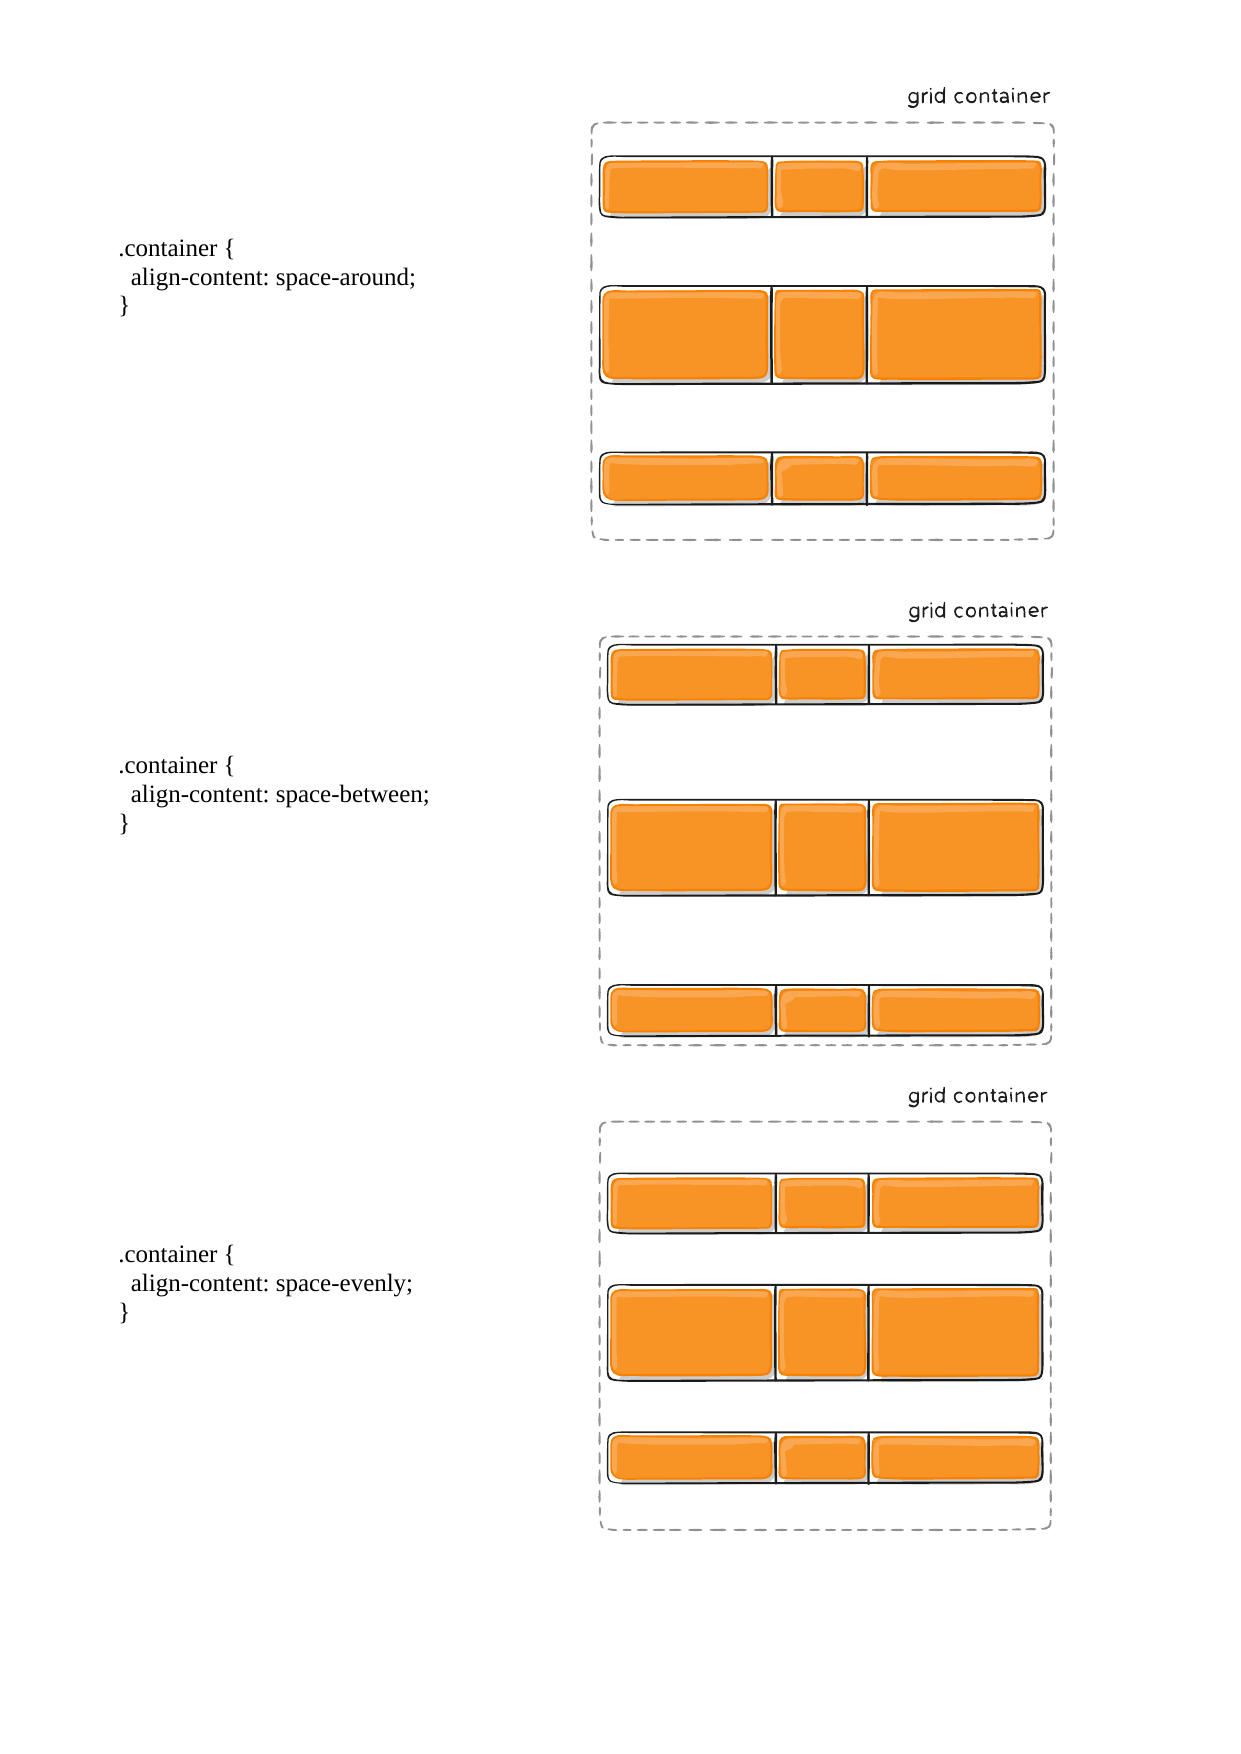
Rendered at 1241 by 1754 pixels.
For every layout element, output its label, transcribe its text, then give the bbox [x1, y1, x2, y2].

text align-content: space-evenly; [118, 1268, 1122, 1297]
text align-content: space-between; [118, 779, 1122, 808]
text .container { [118, 1239, 1122, 1268]
text .container { [118, 233, 1122, 262]
text [1044, 1297, 1122, 1326]
text [1046, 291, 1122, 319]
text } [118, 291, 599, 319]
text align-content: space-around; [118, 262, 1122, 291]
text [1044, 808, 1122, 837]
text } [118, 808, 607, 837]
text .container { [118, 751, 1122, 779]
text } [118, 1297, 607, 1326]
